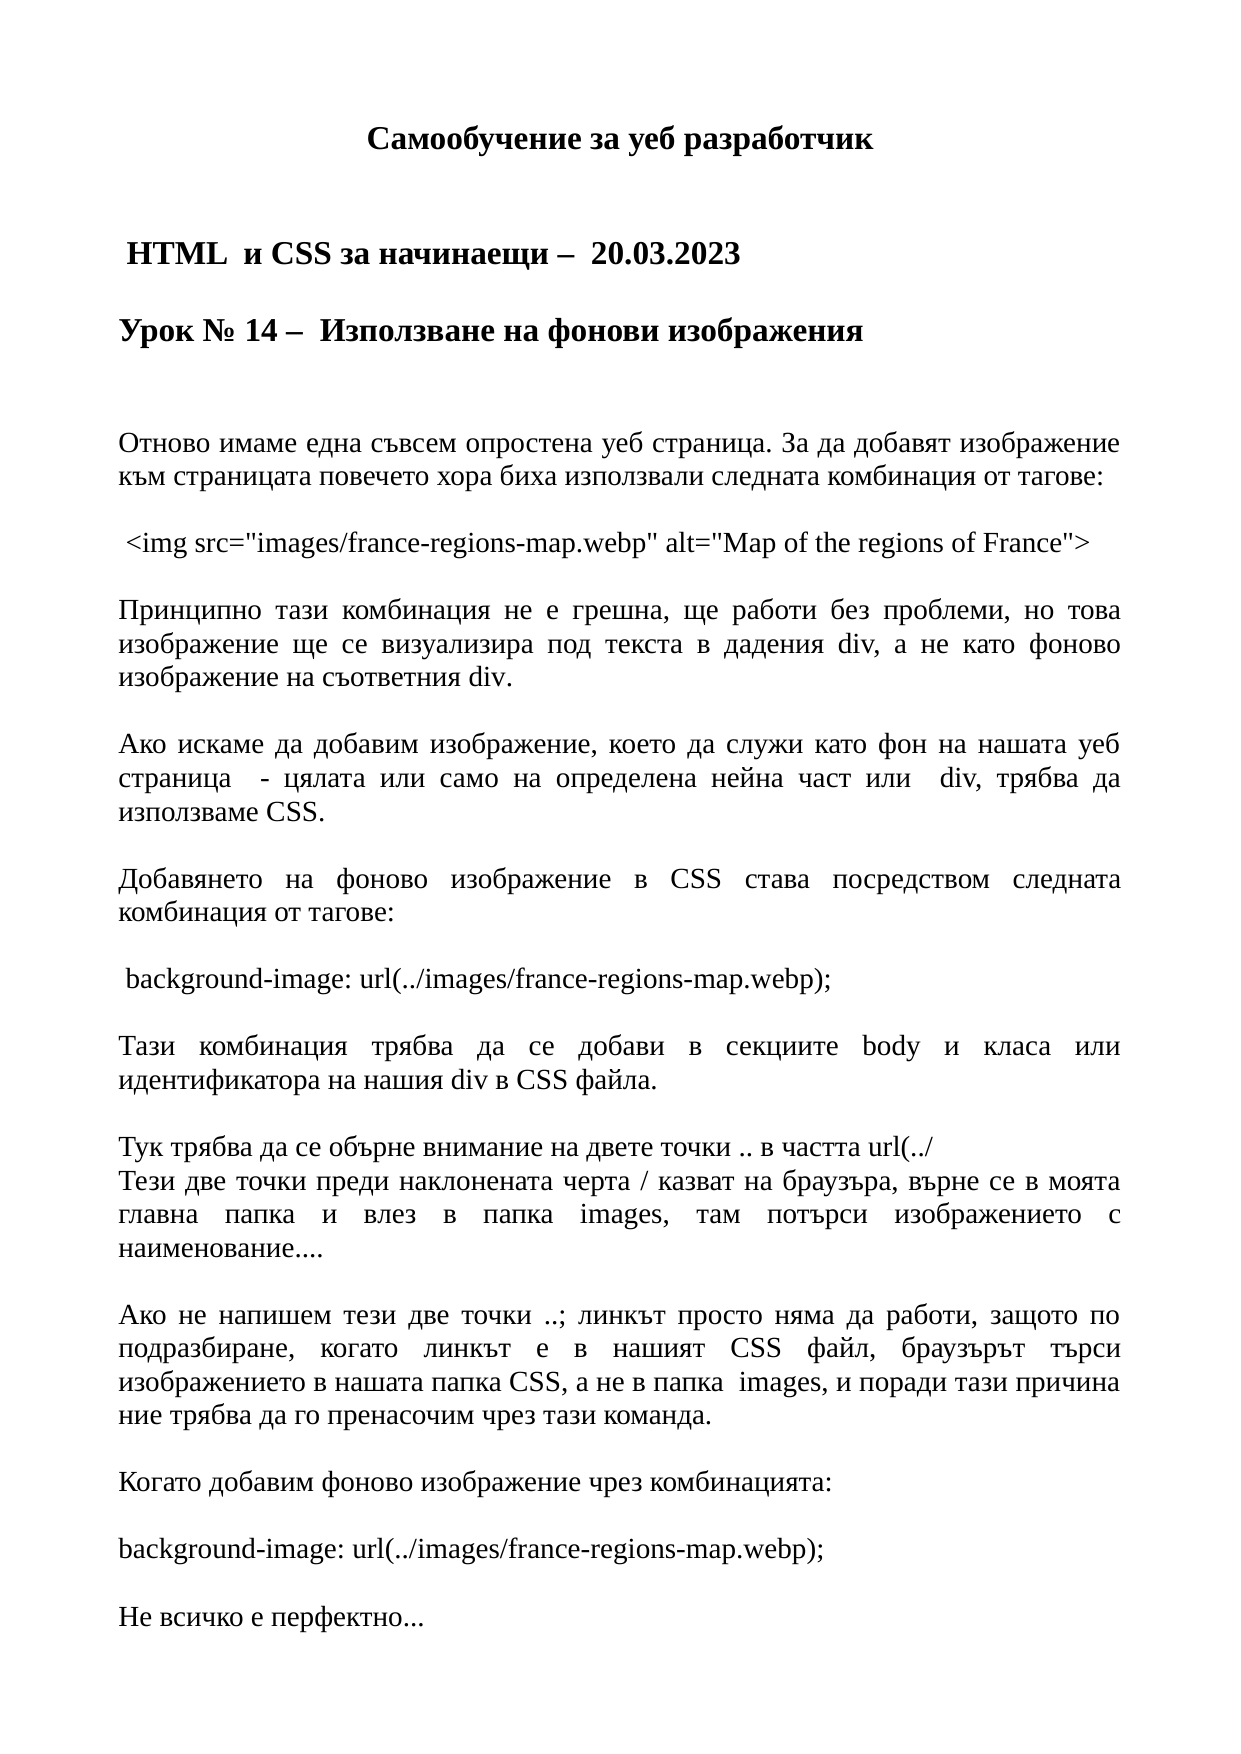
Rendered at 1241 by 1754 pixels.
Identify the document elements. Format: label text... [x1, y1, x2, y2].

text Урок № 14 – Използване на фонови изображения [118, 310, 1122, 348]
text <img src="images/france-regions-map.webp" alt="Map of the regions of France"> [118, 525, 1122, 559]
text Не всичко е перфектно... [118, 1599, 1122, 1632]
text Ако не напишем тези две точки ..; линкът просто няма да работи, защото по подразбиране, когато линкът е в нашият CSS файл, браузърът търси изображението в нашата папка CSS, а не в папка images, и поради тази причина ние трябва да го пренасочим чрез тази команда. [118, 1297, 1122, 1431]
text background-image: url(../images/france-regions-map.webp); [118, 961, 1122, 995]
text Принципно тази комбинация не е грешна, ще работи без проблеми, но това изображение ще се визуализира под текста в дадения div, а не като фоново изображение на съответния div. [118, 592, 1122, 693]
text Тези две точки преди наклонената черта / казват на браузъра, върне се в моята главна папка и влез в папка images, там потърси изображението с наименование.... [118, 1163, 1122, 1263]
text Самообучение за уеб разработчик [118, 118, 1122, 156]
text HTML и CSS за начинаещи – 20.03.2023 [118, 233, 1122, 271]
text Тази комбинация трябва да се добави в секциите body и класа или идентификатора на нашия div в CSS файла. [118, 1028, 1122, 1096]
text background-image: url(../images/france-regions-map.webp); [118, 1532, 1122, 1565]
text Добавянето на фоново изображение в CSS става посредством следната комбинация от тагове: [118, 861, 1122, 928]
text Когато добавим фоново изображение чрез комбинацията: [118, 1464, 1122, 1498]
text Ако искаме да добавим изображение, което да служи като фон на нашата уеб страница - цялата или само на определена нейна част или div, трябва да използваме CSS. [118, 727, 1122, 827]
text Тук трябва да се обърне внимание на двете точки .. в частта url(../ [118, 1129, 1122, 1163]
text Отново имаме една съвсем опростена уеб страница. За да добавят изображение към страницата повечето хора биха използвали следната комбинация от тагове: [118, 425, 1122, 492]
